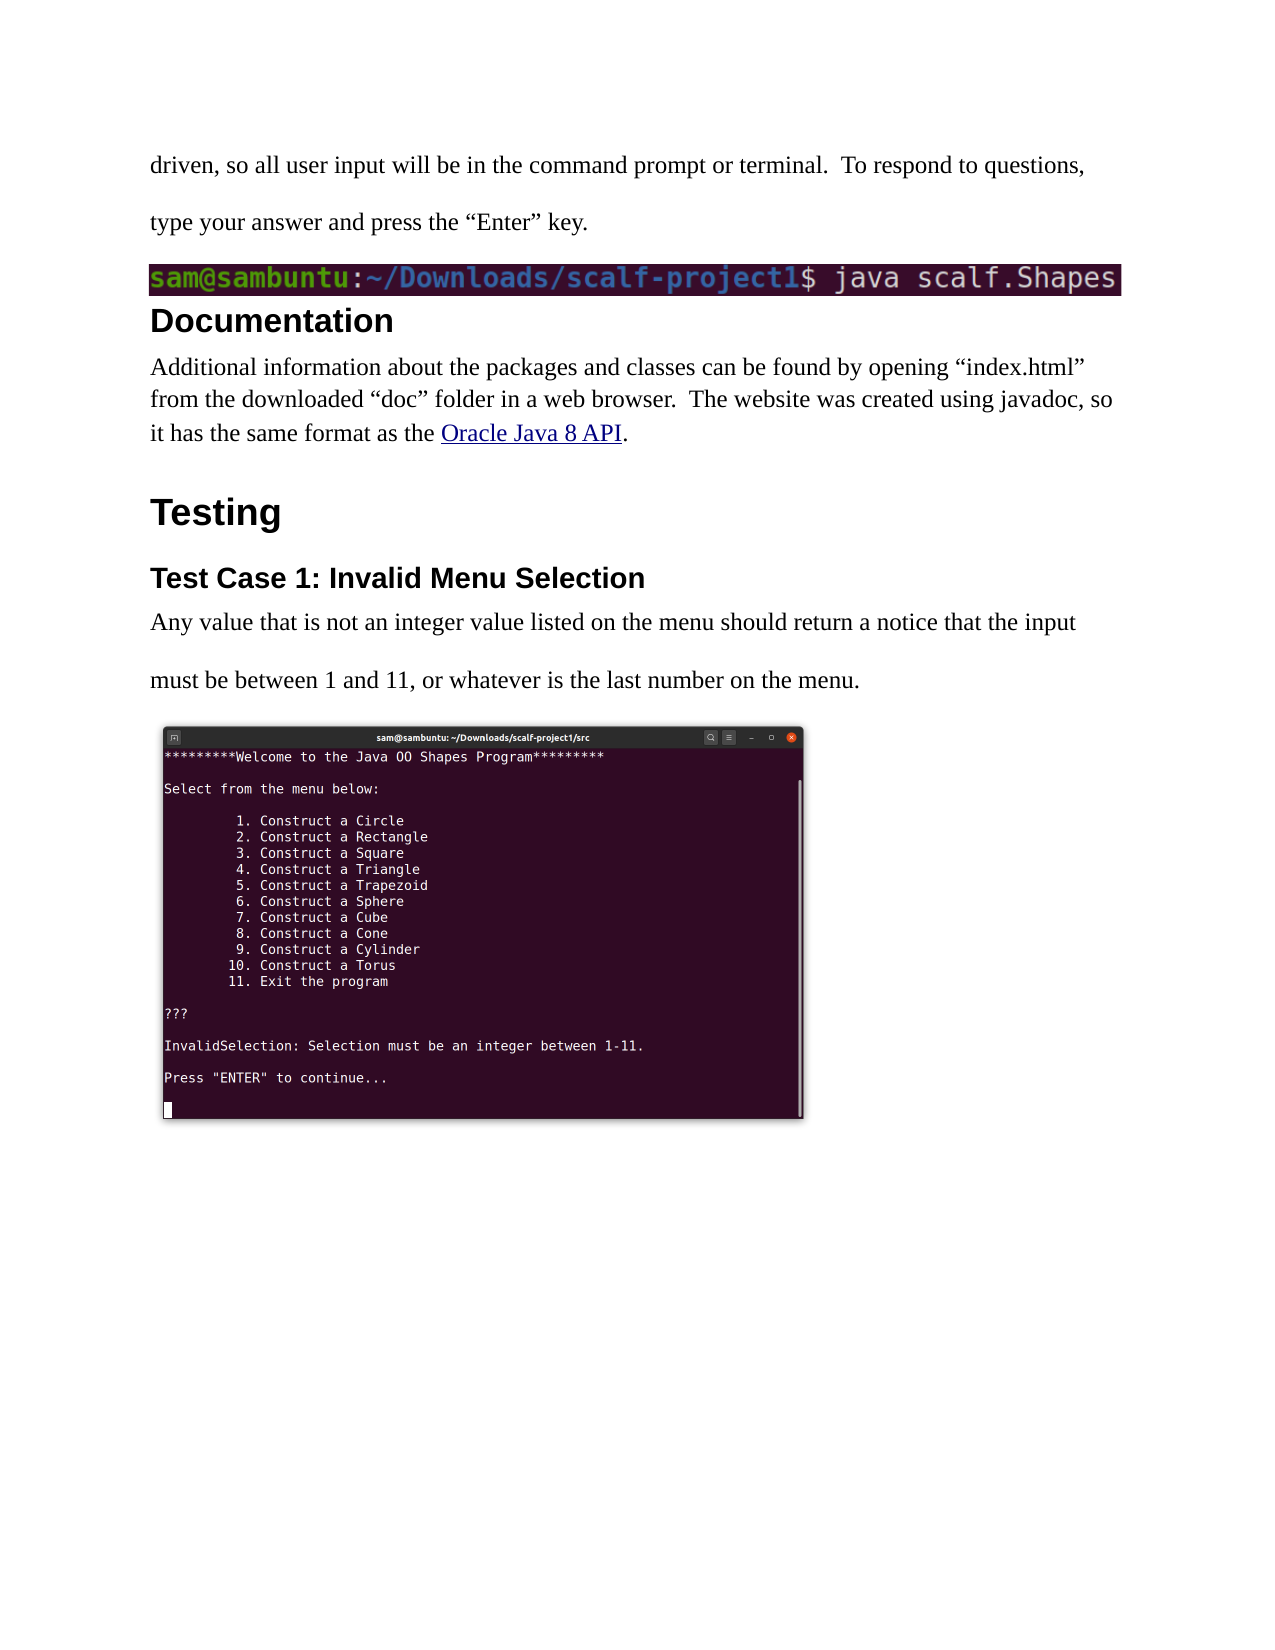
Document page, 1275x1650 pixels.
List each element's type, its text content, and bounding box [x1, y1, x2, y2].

picture [148, 264, 1122, 296]
text Additional information about the packages and classes can be found by opening “index.html” from the downloaded “doc” folder in a web browser. The website was created using javadoc, so it has the same format as the Oracle Java 8 API. [150, 352, 1125, 446]
text driven, so all user input will be in the command prompt or terminal. To respond to questions, type your answer and press the “Enter” key. [150, 150, 1125, 236]
subtitle Test Case 1: Invalid Menu Selection [150, 561, 1125, 595]
subtitle Testing [150, 490, 1125, 534]
picture [150, 716, 815, 1133]
subtitle Documentation [150, 300, 1125, 339]
text Any value that is not an integer value listed on the menu should return a notice that the input must be between 1 and 11, or whatever is the last number on the menu. [150, 607, 1125, 693]
